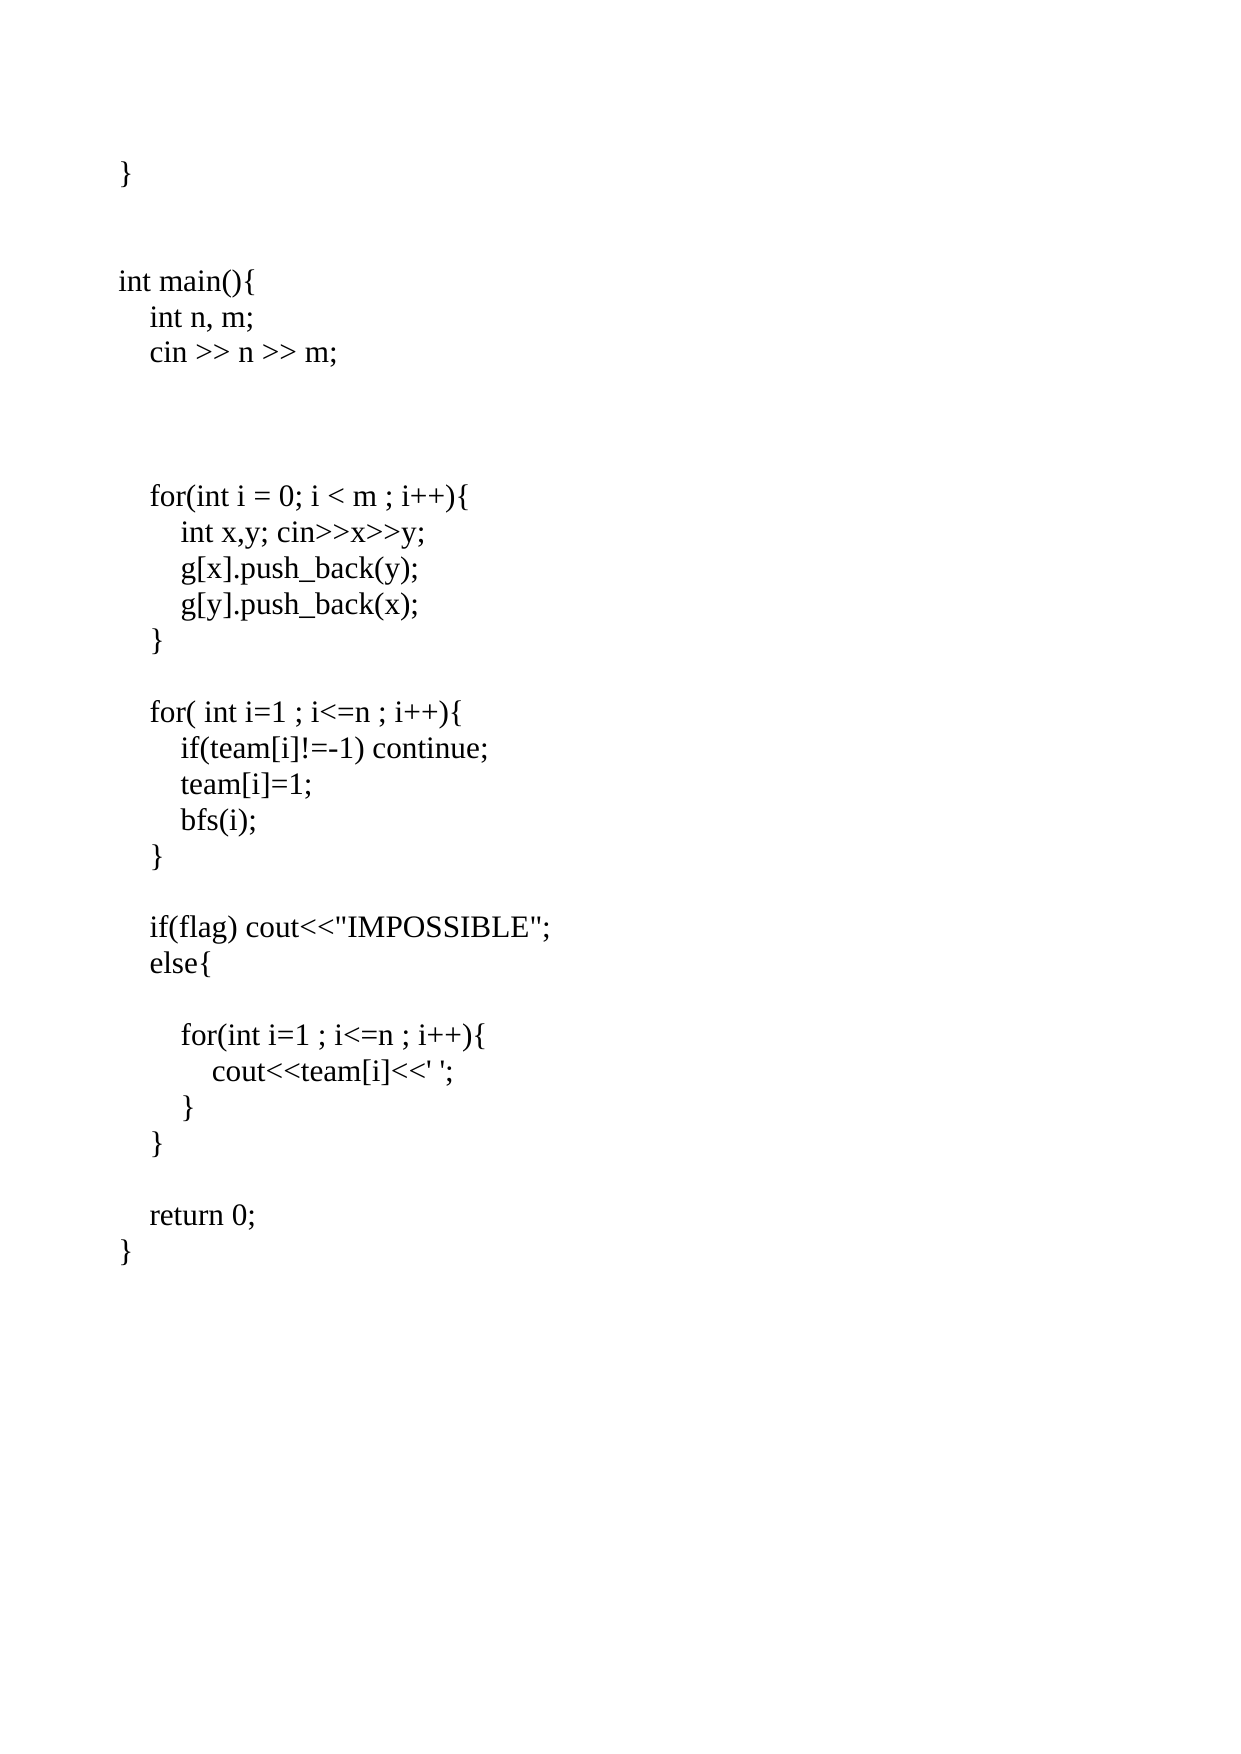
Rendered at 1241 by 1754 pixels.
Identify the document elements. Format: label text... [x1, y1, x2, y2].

text for(int i=1 ; i<=n ; i++){ [118, 1017, 1122, 1052]
text team[i]=1; [118, 765, 1122, 801]
text } [118, 1232, 1122, 1268]
text int n, m; [118, 298, 1122, 334]
text if(flag) cout<<"IMPOSSIBLE"; [118, 909, 1122, 945]
text g[x].push_back(y); [118, 549, 1122, 585]
text } [118, 154, 1122, 190]
text else{ [118, 945, 1122, 981]
text cin >> n >> m; [118, 334, 1122, 370]
text int main(){ [118, 262, 1122, 298]
text bfs(i); [118, 801, 1122, 837]
text int x,y; cin>>x>>y; [118, 513, 1122, 549]
text } [118, 1124, 1122, 1160]
text } [118, 1088, 1122, 1124]
text } [118, 621, 1122, 657]
text if(team[i]!=-1) continue; [118, 729, 1122, 765]
text return 0; [118, 1196, 1122, 1232]
text g[y].push_back(x); [118, 585, 1122, 621]
text for( int i=1 ; i<=n ; i++){ [118, 693, 1122, 729]
text for(int i = 0; i < m ; i++){ [118, 477, 1122, 513]
text cout<<team[i]<<' '; [118, 1052, 1122, 1088]
text } [118, 837, 1122, 873]
